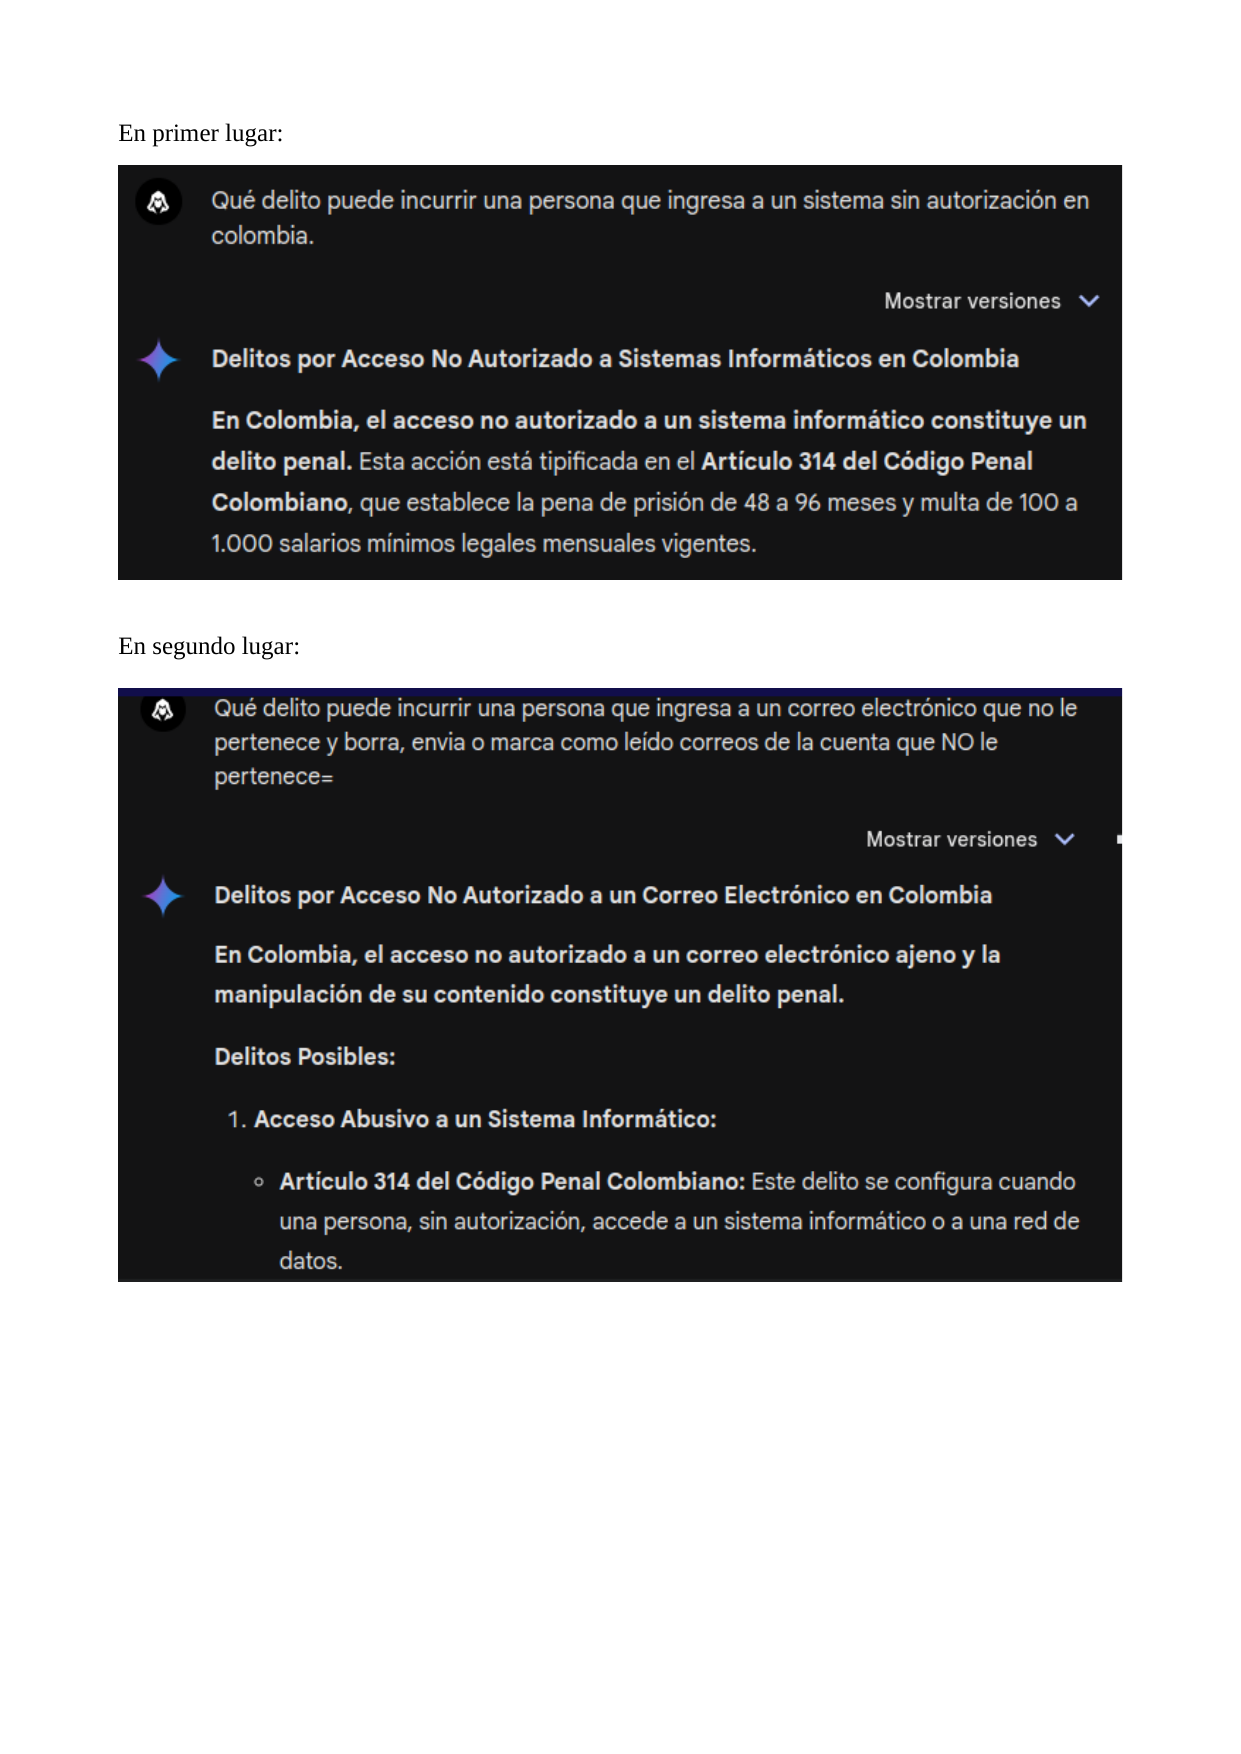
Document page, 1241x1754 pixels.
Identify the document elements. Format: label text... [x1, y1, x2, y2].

text En segundo lugar: [118, 631, 1122, 660]
text En primer lugar: [118, 118, 1122, 147]
picture [118, 688, 1123, 1282]
picture [118, 165, 1123, 580]
